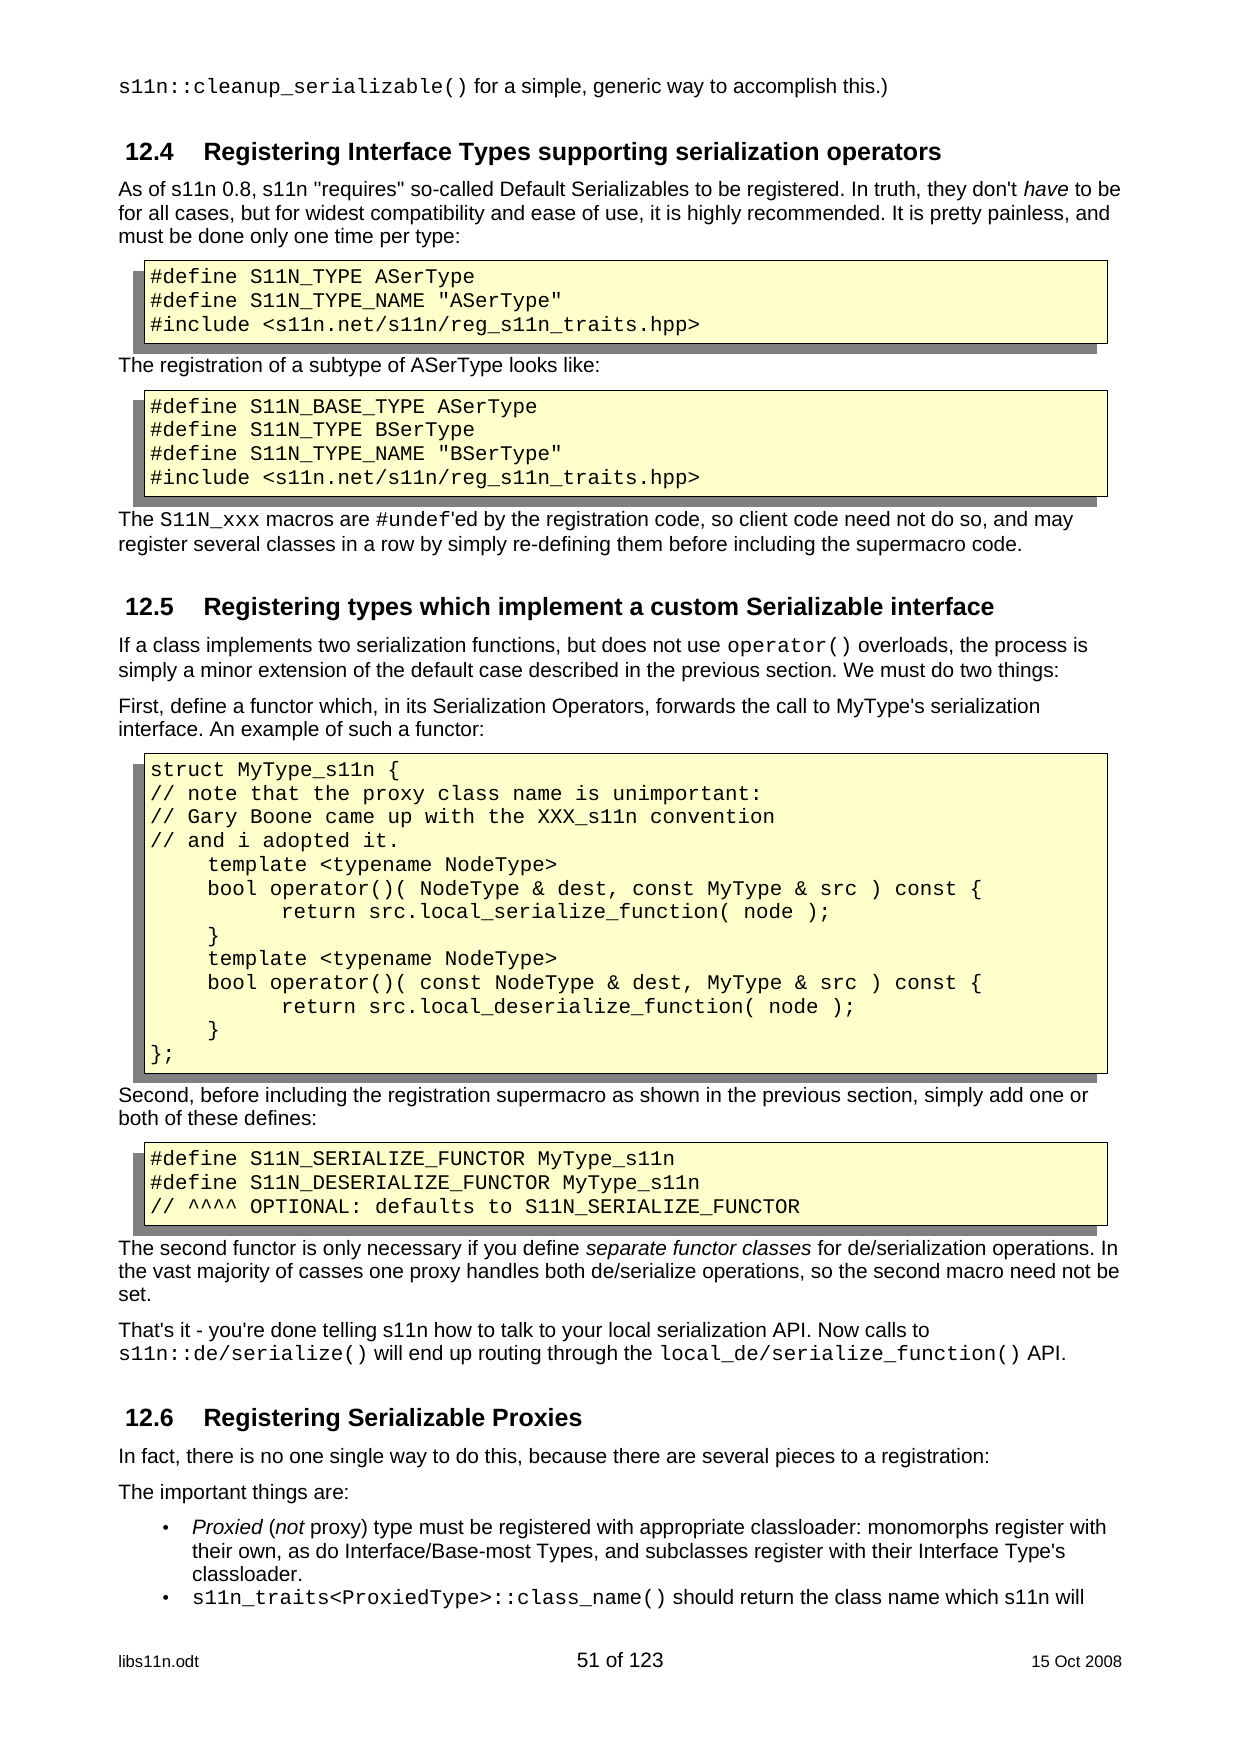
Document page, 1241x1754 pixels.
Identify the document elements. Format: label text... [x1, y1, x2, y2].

text struct MyType_s11n { [145, 754, 1107, 777]
text return src.local_deserialize_function( node ); [145, 989, 1107, 1013]
text The S11N_xxx macros are #undef'ed by the registration code, so client code need not do so, and may register several classes in a row by simply re-defining them before including the supermacro code. [118, 507, 1122, 555]
text #define S11N_DESERIALIZE_FUNCTOR MyType_s11n [145, 1166, 1107, 1189]
text template <typename NodeType> [145, 942, 1107, 966]
subtitle Registering types which implement a custom Serializable interface [118, 593, 1122, 621]
text // Gary Boone came up with the XXX_s11n convention [145, 800, 1107, 824]
text The important things are: [118, 1480, 1122, 1503]
text bool operator()( NodeType & dest, const MyType & src ) const { [145, 871, 1107, 895]
text return src.local_serialize_function( node ); [145, 895, 1107, 919]
text #include <s11n.net/s11n/reg_s11n_traits.hpp> [145, 461, 1107, 496]
text template <typename NodeType> [145, 848, 1107, 871]
text bool operator()( const NodeType & dest, MyType & src ) const { [145, 966, 1107, 989]
text // note that the proxy class name is unimportant: [145, 777, 1107, 800]
text #define S11N_TYPE BSerType [145, 413, 1107, 437]
subtitle Registering Serializable Proxies [118, 1404, 1122, 1432]
text #define S11N_TYPE_NAME "BSerType" [145, 437, 1107, 461]
text } [145, 919, 1107, 942]
text #define S11N_BASE_TYPE ASerType [145, 391, 1107, 413]
text #include <s11n.net/s11n/reg_s11n_traits.hpp> [145, 307, 1107, 343]
text } [145, 1013, 1107, 1037]
text #define S11N_TYPE_NAME "ASerType" [145, 284, 1107, 307]
text // ^^^^ OPTIONAL: defaults to S11N_SERIALIZE_FUNCTOR [145, 1189, 1107, 1225]
text }; [145, 1037, 1107, 1073]
text First, define a functor which, in its Serialization Operators, forwards the call to MyType's serialization interface. An example of such a functor: [118, 694, 1122, 741]
subtitle Registering Interface Types supporting serialization operators [118, 138, 1122, 166]
text #define S11N_SERIALIZE_FUNCTOR MyType_s11n [145, 1143, 1107, 1166]
text Second, before including the registration supermacro as shown in the previous section, simply add one or both of these defines: [118, 1083, 1122, 1130]
list Proxied (not proxy) type must be registered with appropriate classloader: monomorphs register with their own, as do Interface/Base-most Types, and subclasses register with their Interface Type's classloader. [162, 1516, 1122, 1586]
text In fact, there is no one single way to do this, because there are several pieces to a registration: [118, 1444, 1122, 1468]
text If a class implements two serialization functions, but does not use operator() overloads, the process is simply a minor extension of the default case described in the previous section. We must do two things: [118, 633, 1122, 682]
text That's it - you're done telling s11n how to talk to your local serialization API. Now calls to s11n::de/serialize() will end up routing through the local_de/serialize_function() API. [118, 1318, 1122, 1367]
text As of s11n 0.8, s11n ''requires'' so-called Default Serializables to be registered. In truth, they don't have to be for all cases, but for widest compatibility and ease of use, it is highly recommended. It is pretty painless, and must be done only one time per type: [118, 178, 1122, 248]
text s11n::cleanup_serializable() for a simple, generic way to accomplish this.) [118, 75, 1122, 100]
text // and i adopted it. [145, 824, 1107, 848]
text #define S11N_TYPE ASerType [145, 261, 1107, 284]
text The registration of a subtype of ASerType looks like: [118, 354, 1122, 377]
text The second functor is only necessary if you define separate functor classes for de/serialization operations. In the vast majority of casses one proxy handles both de/serialize operations, so the second macro need not be set. [118, 1236, 1122, 1306]
list s11n_traits<ProxiedType>::class_name() should return the class name which s11n will [162, 1586, 1122, 1611]
